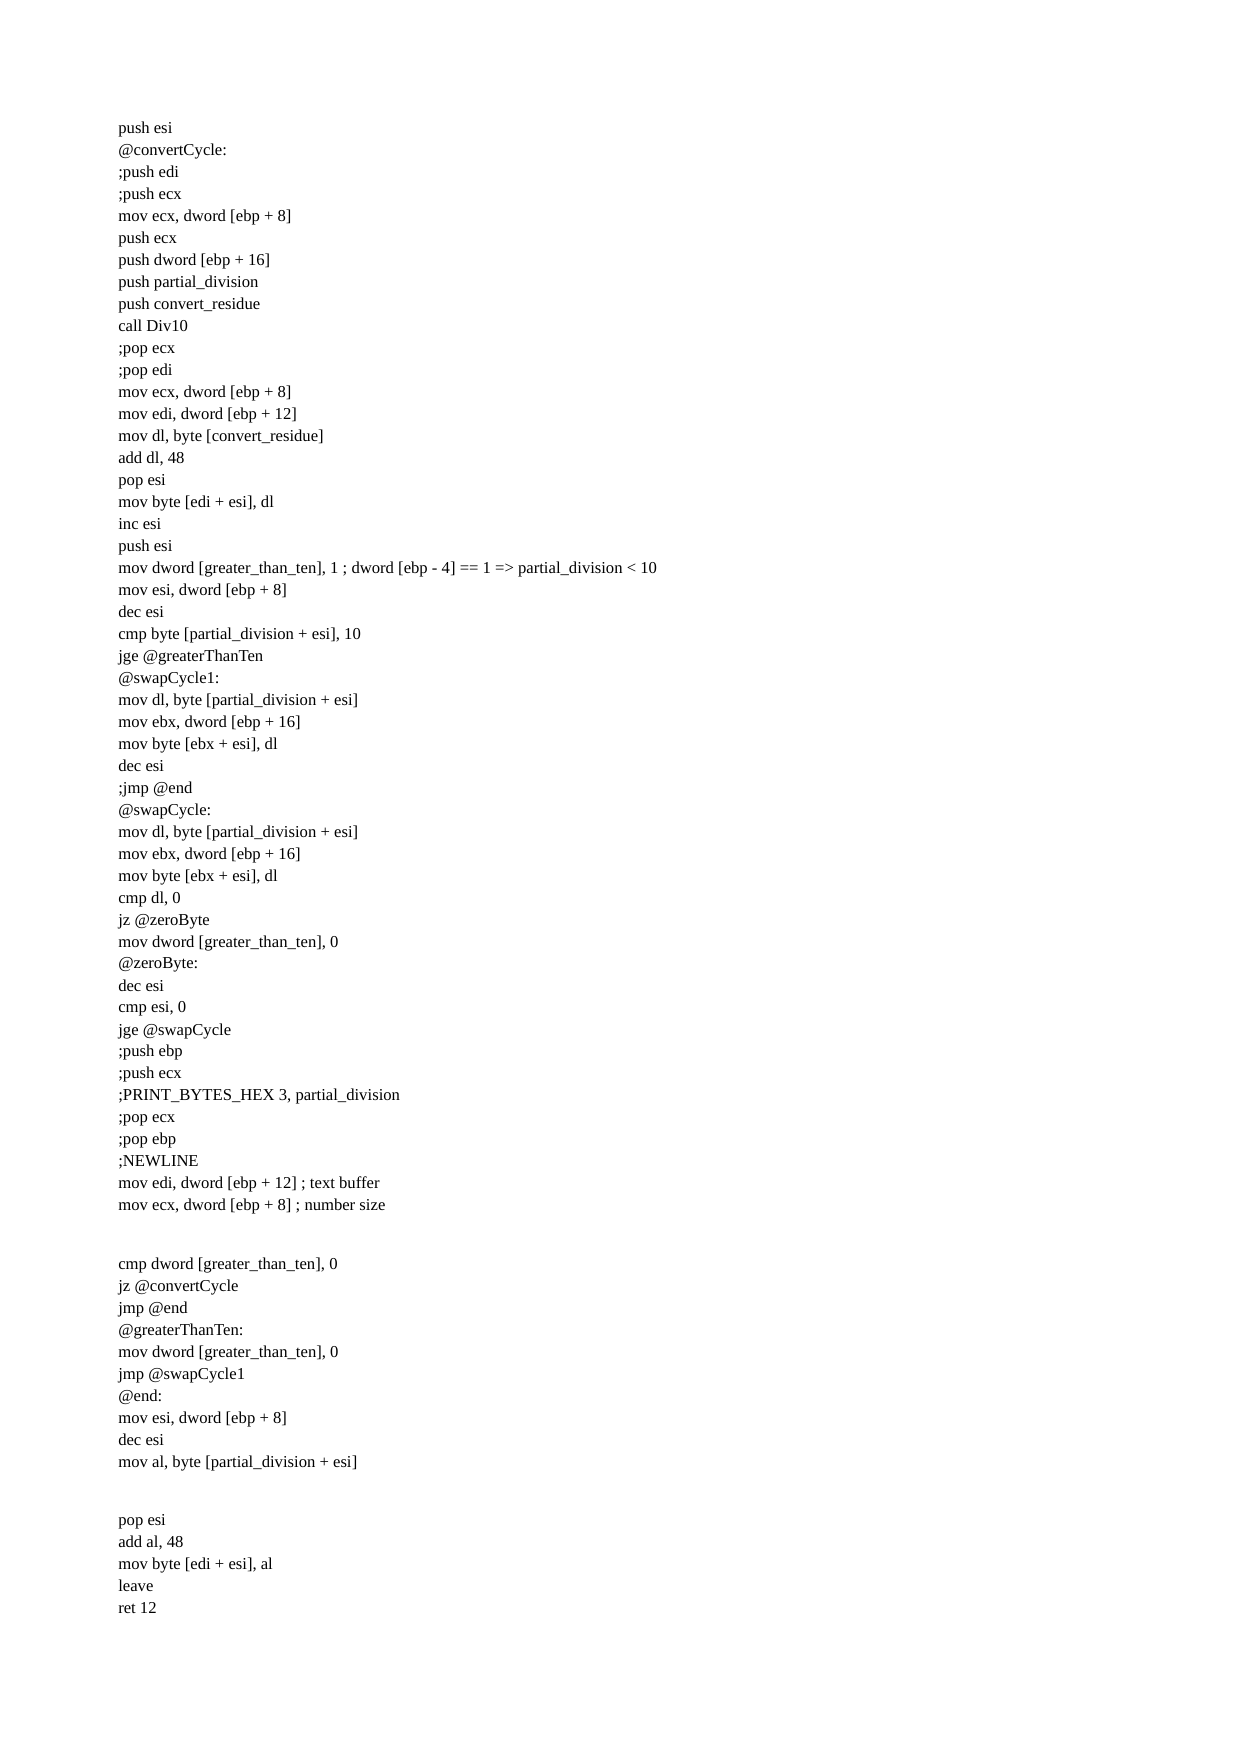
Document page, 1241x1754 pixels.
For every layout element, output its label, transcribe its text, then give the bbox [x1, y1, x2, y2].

text ;push ebp [118, 1041, 1122, 1060]
text push esi [118, 536, 1122, 555]
text dec esi [118, 975, 1122, 994]
text cmp byte [partial_division + esi], 10 [118, 624, 1122, 643]
text ;pop ecx [118, 338, 1122, 357]
text @zeroByte: [118, 953, 1122, 972]
text @convertCycle: [118, 140, 1122, 159]
text mov byte [edi + esi], al [118, 1554, 1122, 1573]
text mov dword [greater_than_ten], 1 ; dword [ebp - 4] == 1 => partial_division < 10 [118, 558, 1122, 577]
text jz @zeroByte [118, 909, 1122, 928]
text dec esi [118, 1429, 1122, 1449]
text mov ecx, dword [ebp + 8] [118, 206, 1122, 225]
text add al, 48 [118, 1532, 1122, 1551]
text mov edi, dword [ebp + 12] [118, 404, 1122, 423]
text jmp @end [118, 1298, 1122, 1317]
text @greaterThanTen: [118, 1319, 1122, 1339]
text @end: [118, 1386, 1122, 1405]
text mov dl, byte [partial_division + esi] [118, 821, 1122, 841]
text mov byte [ebx + esi], dl [118, 733, 1122, 753]
text jge @greaterThanTen [118, 646, 1122, 665]
text ;pop ebp [118, 1129, 1122, 1148]
text ;jmp @end [118, 777, 1122, 797]
text cmp dl, 0 [118, 887, 1122, 907]
text cmp esi, 0 [118, 997, 1122, 1016]
text mov dl, byte [partial_division + esi] [118, 689, 1122, 709]
text mov al, byte [partial_division + esi] [118, 1451, 1122, 1471]
text pop esi [118, 470, 1122, 489]
text mov dword [greater_than_ten], 0 [118, 931, 1122, 951]
text dec esi [118, 756, 1122, 775]
text push partial_division [118, 272, 1122, 291]
text push ecx [118, 228, 1122, 247]
text ;push ecx [118, 184, 1122, 203]
text push convert_residue [118, 294, 1122, 313]
text mov ebx, dword [ebp + 16] [118, 843, 1122, 863]
text jmp @swapCycle1 [118, 1363, 1122, 1383]
text ;NEWLINE [118, 1151, 1122, 1170]
text mov ebx, dword [ebp + 16] [118, 712, 1122, 731]
text push esi [118, 118, 1122, 137]
text mov esi, dword [ebp + 8] [118, 1407, 1122, 1427]
text mov ecx, dword [ebp + 8] ; number size [118, 1195, 1122, 1214]
text mov esi, dword [ebp + 8] [118, 580, 1122, 599]
text dec esi [118, 602, 1122, 621]
text mov dl, byte [convert_residue] [118, 426, 1122, 445]
text ;pop ecx [118, 1107, 1122, 1126]
text pop esi [118, 1510, 1122, 1529]
text mov byte [ebx + esi], dl [118, 865, 1122, 884]
text push dword [ebp + 16] [118, 250, 1122, 269]
text mov edi, dword [ebp + 12] ; text buffer [118, 1173, 1122, 1192]
text @swapCycle1: [118, 668, 1122, 687]
text inc esi [118, 514, 1122, 533]
text mov byte [edi + esi], dl [118, 492, 1122, 511]
text ;push edi [118, 162, 1122, 181]
text @swapCycle: [118, 799, 1122, 819]
text ret 12 [118, 1598, 1122, 1617]
text call Div10 [118, 316, 1122, 335]
text ;PRINT_BYTES_HEX 3, partial_division [118, 1085, 1122, 1104]
text add dl, 48 [118, 448, 1122, 467]
text cmp dword [greater_than_ten], 0 [118, 1254, 1122, 1273]
text mov dword [greater_than_ten], 0 [118, 1342, 1122, 1361]
text jge @swapCycle [118, 1019, 1122, 1038]
text mov ecx, dword [ebp + 8] [118, 382, 1122, 401]
text leave [118, 1576, 1122, 1595]
text jz @convertCycle [118, 1276, 1122, 1295]
text ;pop edi [118, 360, 1122, 379]
text ;push ecx [118, 1063, 1122, 1082]
